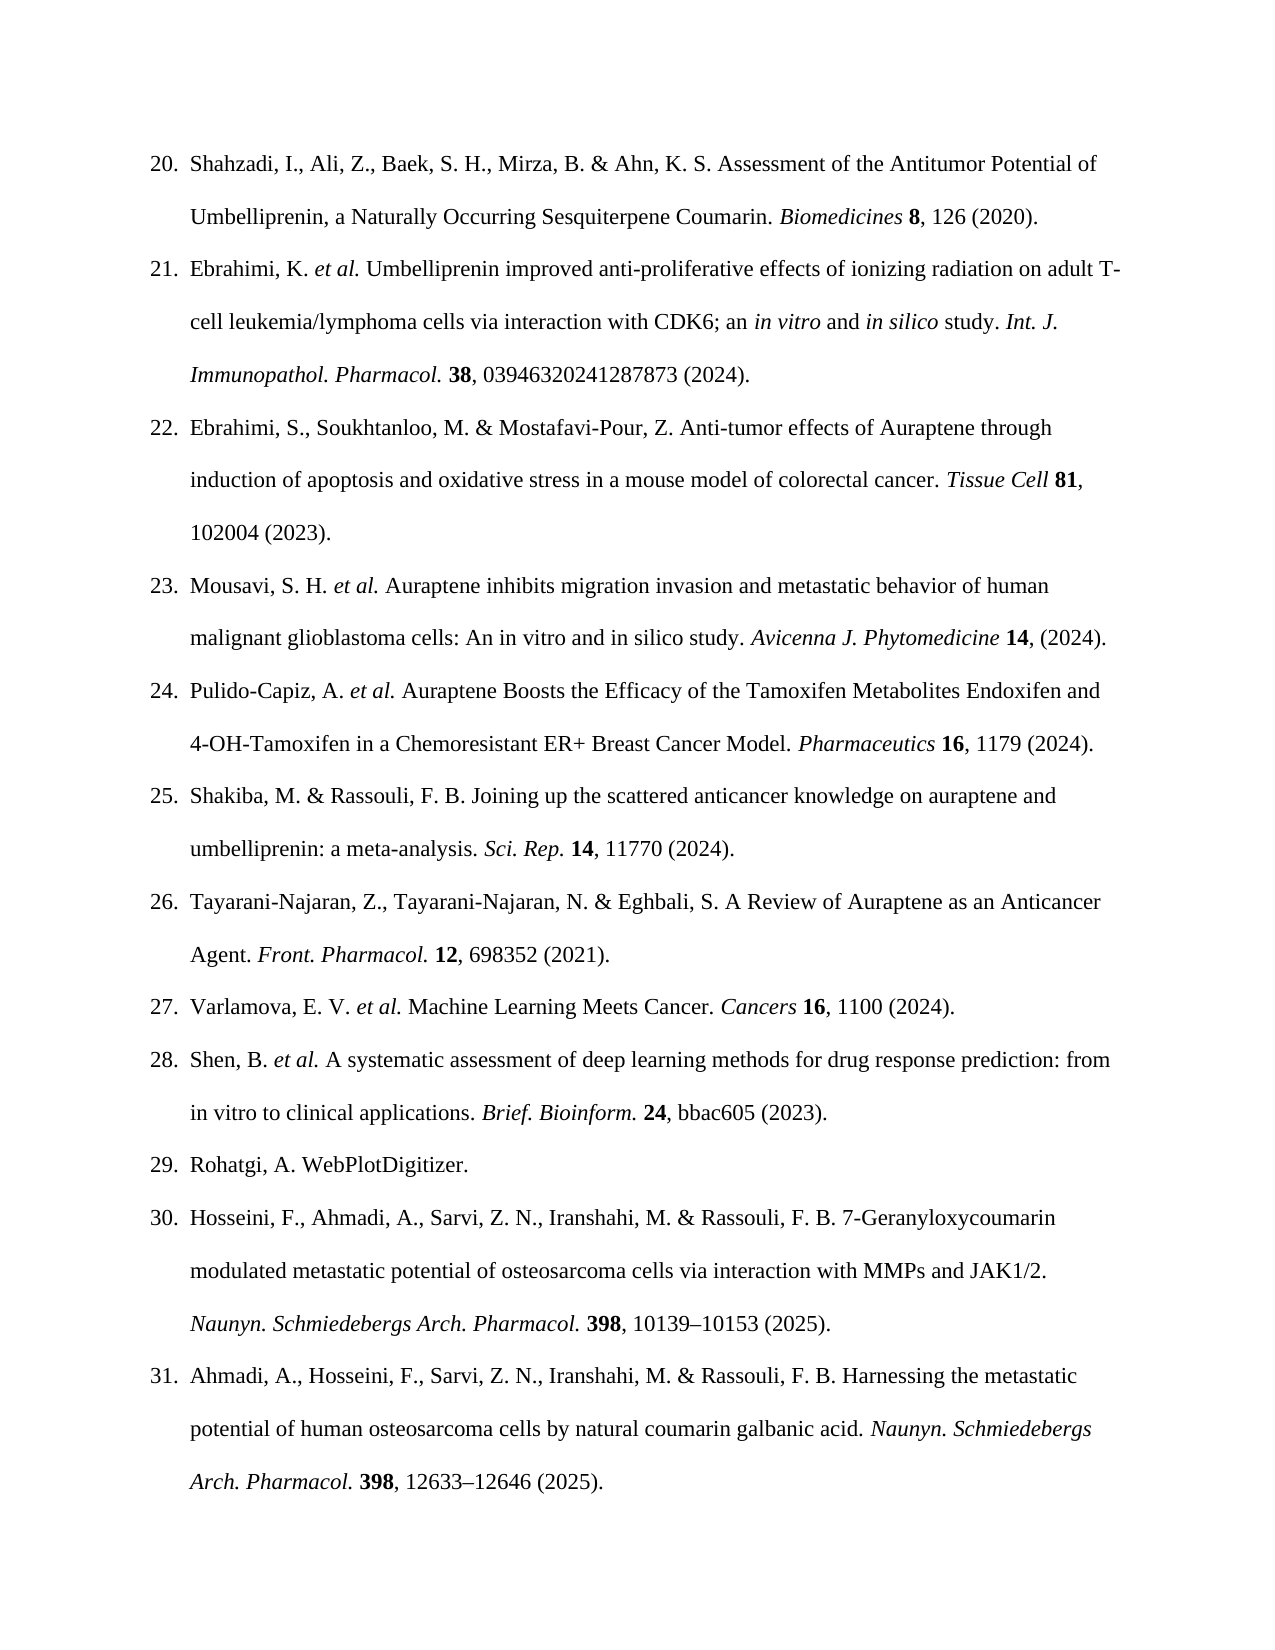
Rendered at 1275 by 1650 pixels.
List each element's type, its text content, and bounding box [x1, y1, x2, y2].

text 29. Rohatgi, A. WebPlotDigitizer. [150, 1151, 1125, 1178]
text 31. Ahmadi, A., Hosseini, F., Sarvi, Z. N., Iranshahi, M. & Rassouli, F. B. Harnessing the metastatic potential of human osteosarcoma cells by natural coumarin galbanic acid. Naunyn. Schmiedebergs Arch. Pharmacol. 398, 12633–12646 (2025). [150, 1362, 1125, 1494]
text 23. Mousavi, S. H. et al. Auraptene inhibits migration invasion and metastatic behavior of human malignant glioblastoma cells: An in vitro and in silico study. Avicenna J. Phytomedicine 14, (2024). [150, 572, 1125, 651]
text 20. Shahzadi, I., Ali, Z., Baek, S. H., Mirza, B. & Ahn, K. S. Assessment of the Antitumor Potential of Umbelliprenin, a Naturally Occurring Sesquiterpene Coumarin. Biomedicines 8, 126 (2020). [150, 150, 1125, 229]
text 24. Pulido-Capiz, A. et al. Auraptene Boosts the Efficacy of the Tamoxifen Metabolites Endoxifen and 4-OH-Tamoxifen in a Chemoresistant ER+ Breast Cancer Model. Pharmaceutics 16, 1179 (2024). [150, 677, 1125, 756]
text 27. Varlamova, E. V. et al. Machine Learning Meets Cancer. Cancers 16, 1100 (2024). [150, 993, 1125, 1020]
text 30. Hosseini, F., Ahmadi, A., Sarvi, Z. N., Iranshahi, M. & Rassouli, F. B. 7-Geranyloxycoumarin modulated metastatic potential of osteosarcoma cells via interaction with MMPs and JAK1/2. Naunyn. Schmiedebergs Arch. Pharmacol. 398, 10139–10153 (2025). [150, 1204, 1125, 1336]
text 22. Ebrahimi, S., Soukhtanloo, M. & Mostafavi-Pour, Z. Anti-tumor effects of Auraptene through induction of apoptosis and oxidative stress in a mouse model of colorectal cancer. Tissue Cell 81, 102004 (2023). [150, 413, 1125, 545]
text 21. Ebrahimi, K. et al. Umbelliprenin improved anti-proliferative effects of ionizing radiation on adult T-cell leukemia/lymphoma cells via interaction with CDK6; an in vitro and in silico study. Int. J. Immunopathol. Pharmacol. 38, 03946320241287873 (2024). [150, 255, 1125, 387]
text 25. Shakiba, M. & Rassouli, F. B. Joining up the scattered anticancer knowledge on auraptene and umbelliprenin: a meta-analysis. Sci. Rep. 14, 11770 (2024). [150, 782, 1125, 862]
text 26. Tayarani-Najaran, Z., Tayarani-Najaran, N. & Eghbali, S. A Review of Auraptene as an Anticancer Agent. Front. Pharmacol. 12, 698352 (2021). [150, 888, 1125, 967]
text 28. Shen, B. et al. A systematic assessment of deep learning methods for drug response prediction: from in vitro to clinical applications. Brief. Bioinform. 24, bbac605 (2023). [150, 1046, 1125, 1125]
